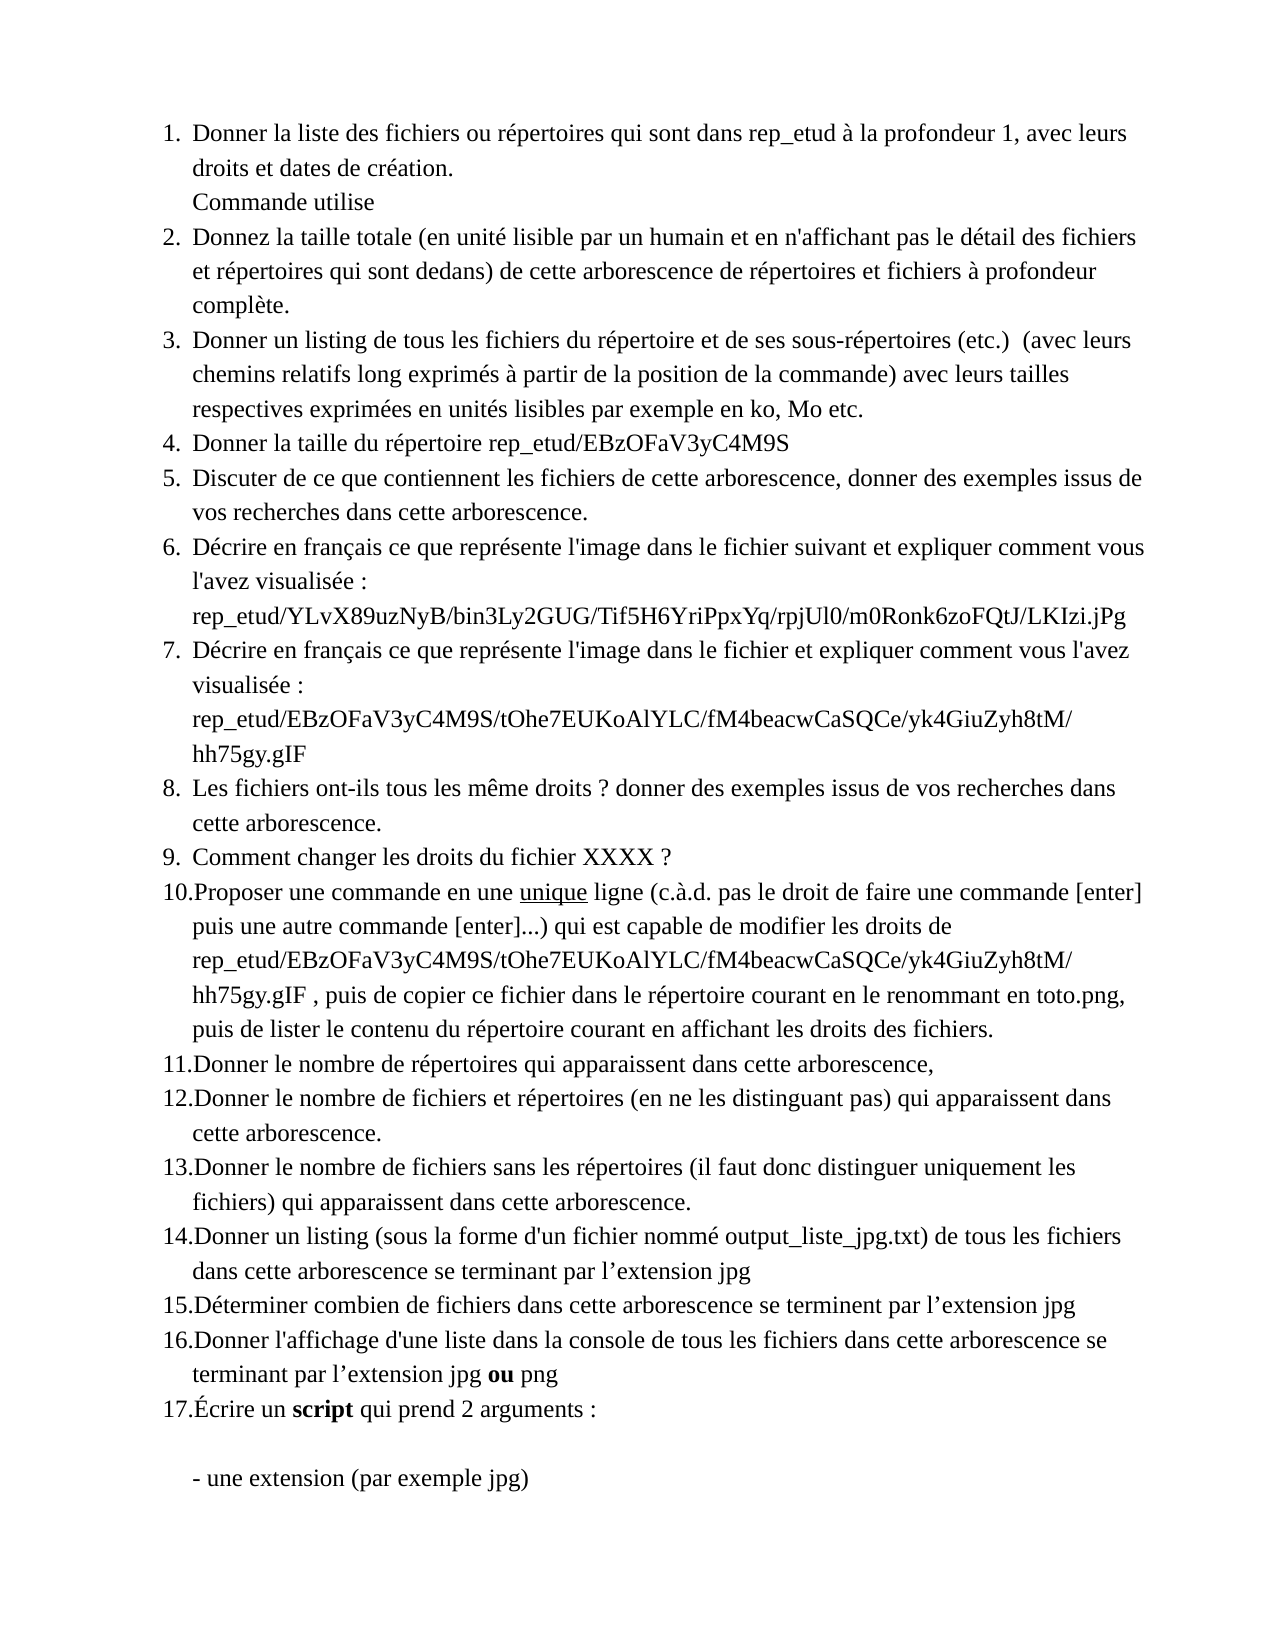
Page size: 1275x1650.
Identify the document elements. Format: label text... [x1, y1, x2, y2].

list Discuter de ce que contiennent les fichiers de cette arborescence, donner des exemples issus de vos recherches dans cette arborescence. [162, 463, 1157, 526]
list Donner l'affichage d'une liste dans la console de tous les fichiers dans cette arborescence se terminant par l’extension jpg ou png [162, 1325, 1157, 1388]
list Écrire un script qui prend 2 arguments : - une extension (par exemple jpg) [162, 1394, 1157, 1526]
list Donner le nombre de fichiers et répertoires (en ne les distinguant pas) qui apparaissent dans cette arborescence. [162, 1083, 1157, 1147]
list Donner la liste des fichiers ou répertoires qui sont dans rep_etud à la profondeur 1, avec leurs droits et dates de création. [162, 118, 1157, 181]
list Décrire en français ce que représente l'image dans le fichier suivant et expliquer comment vous l'avez visualisée : rep_etud/YLvX89uzNyB/bin3Ly2GUG/Tif5H6YriPpxYq/rpjUl0/m0Ronk6zoFQtJ/LKIzi.jPg [162, 532, 1157, 629]
list Déterminer combien de fichiers dans cette arborescence se terminent par l’extension jpg [162, 1290, 1157, 1319]
list Donner un listing (sous la forme d'un fichier nommé output_liste_jpg.txt) de tous les fichiers dans cette arborescence se terminant par l’extension jpg [162, 1221, 1157, 1285]
list Donner un listing de tous les fichiers du répertoire et de ses sous-répertoires (etc.) (avec leurs chemins relatifs long exprimés à partir de la position de la commande) avec leurs tailles respectives exprimées en unités lisibles par exemple en ko, Mo etc. [162, 325, 1157, 423]
list Proposer une commande en une unique ligne (c.à.d. pas le droit de faire une commande [enter] puis une autre commande [enter]...) qui est capable de modifier les droits de rep_etud/EBzOFaV3yC4M9S/tOhe7EUKoAlYLC/fM4beacwCaSQCe/yk4GiuZyh8tM/hh75gy.gIF , puis de copier ce fichier dans le répertoire courant en le renommant en toto.png, puis de lister le contenu du répertoire courant en affichant les droits des fichiers. [162, 877, 1157, 1043]
list Donner le nombre de fichiers sans les répertoires (il faut donc distinguer uniquement les fichiers) qui apparaissent dans cette arborescence. [162, 1152, 1157, 1216]
list Les fichiers ont-ils tous les même droits ? donner des exemples issus de vos recherches dans cette arborescence. [162, 773, 1157, 836]
list Décrire en français ce que représente l'image dans le fichier et expliquer comment vous l'avez visualisée : rep_etud/EBzOFaV3yC4M9S/tOhe7EUKoAlYLC/fM4beacwCaSQCe/yk4GiuZyh8tM/hh75gy.gIF [162, 635, 1157, 767]
list Comment changer les droits du fichier XXXX ? [162, 842, 1157, 871]
list Donner le nombre de répertoires qui apparaissent dans cette arborescence, [162, 1049, 1157, 1078]
list Donnez la taille totale (en unité lisible par un humain et en n'affichant pas le détail des fichiers et répertoires qui sont dedans) de cette arborescence de répertoires et fichiers à profondeur complète. [162, 222, 1157, 319]
list Commande utilise [162, 187, 1157, 216]
list Donner la taille du répertoire rep_etud/EBzOFaV3yC4M9S [162, 428, 1157, 457]
